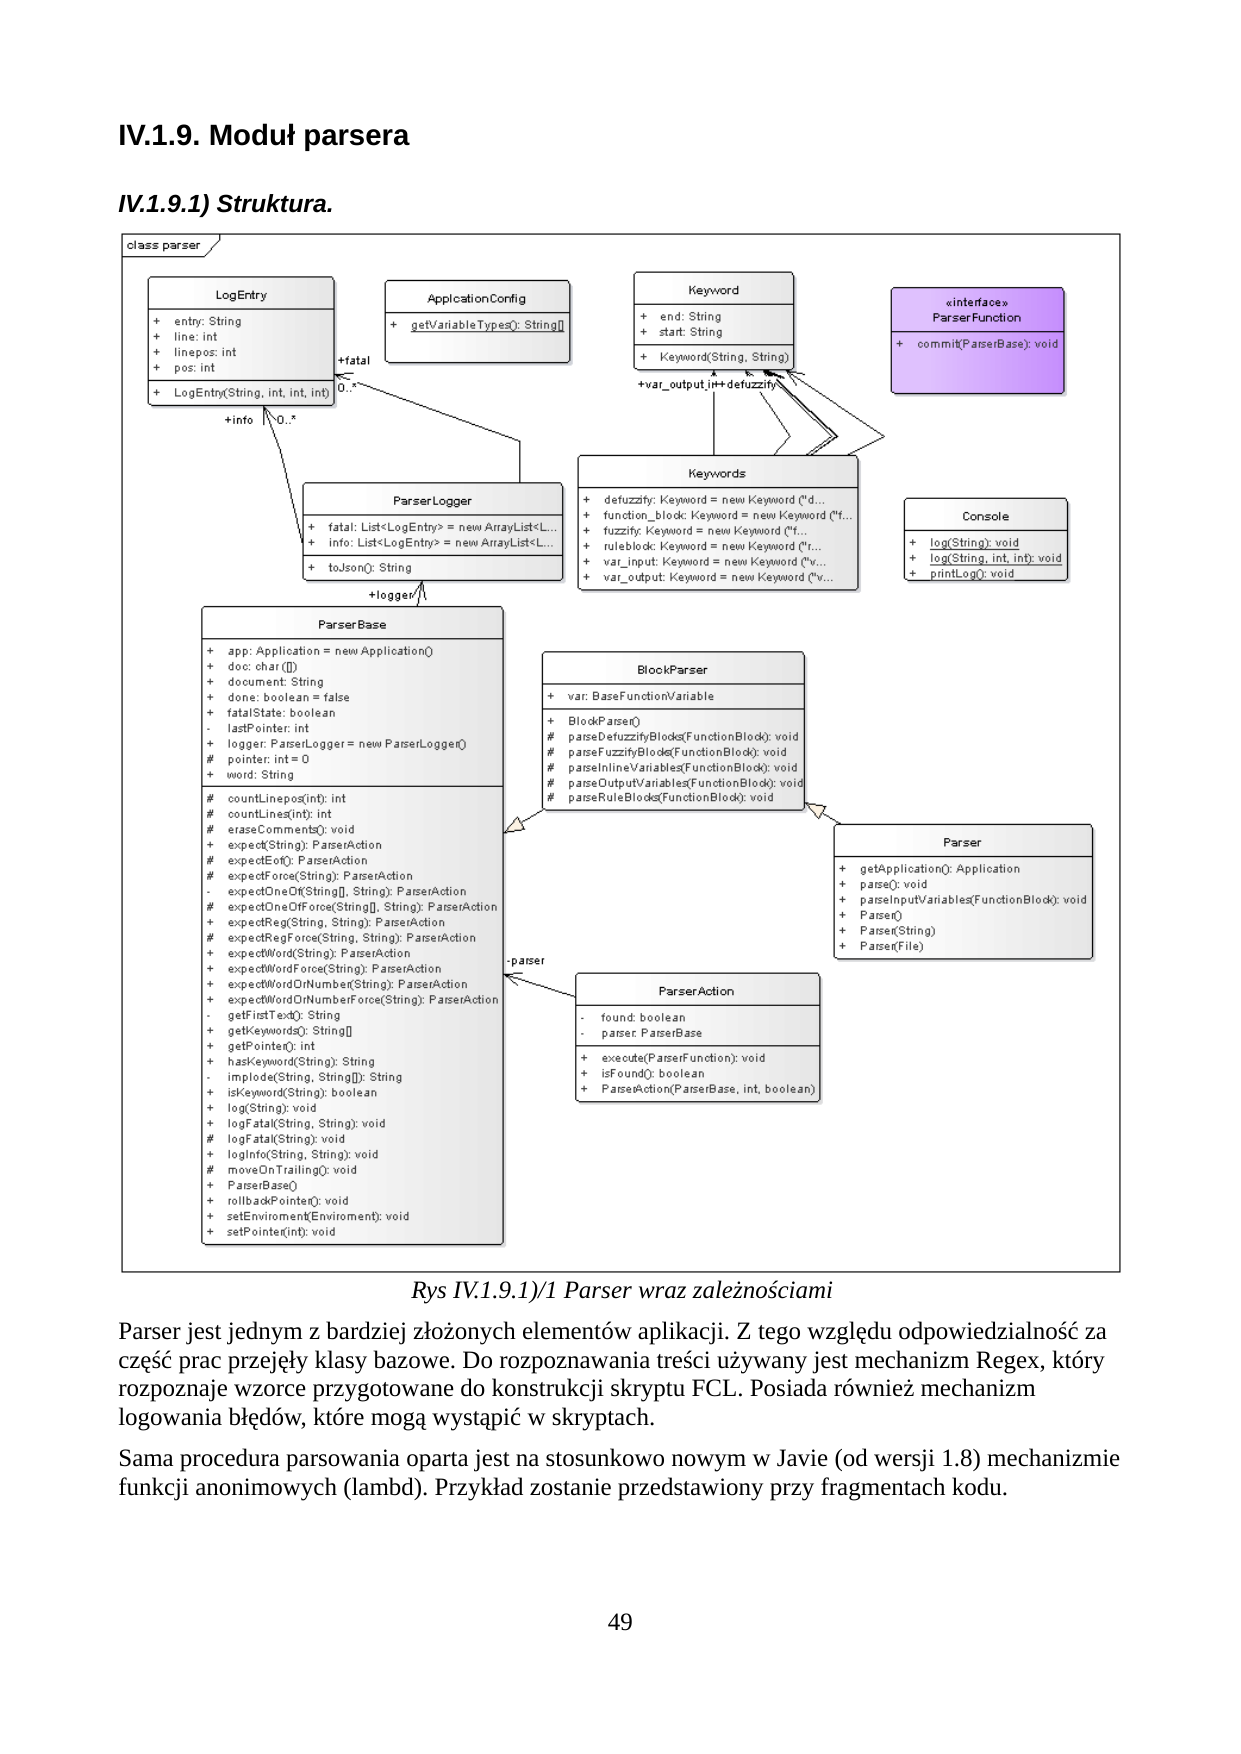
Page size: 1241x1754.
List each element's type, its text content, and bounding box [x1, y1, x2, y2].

text Sama procedura parsowania oparta jest na stosunkowo nowym w Javie (od wersji 1.8) mechanizmie funkcji anonimowych (lambd). Przykład zostanie przedstawiony przy fragmentach kodu. [118, 1443, 1122, 1501]
text Parser jest jednym z bardziej złożonych elementów aplikacji. Z tego względu odpowiedzialność za część prac przejęły klasy bazowe. Do rozpoznawania treści używany jest mechanizm Regex, który rozpoznaje wzorce przygotowane do konstrukcji skryptu FCL. Posiada również mechanizm logowania błędów, które mogą wystąpić w skryptach. [118, 1316, 1122, 1431]
subtitle Struktura. [118, 189, 1122, 218]
subtitle Moduł parsera [118, 118, 1122, 152]
text Rys IV.1.9.1)/1 Parser wraz zależnościami [118, 1275, 1122, 1303]
picture [118, 230, 1123, 1275]
